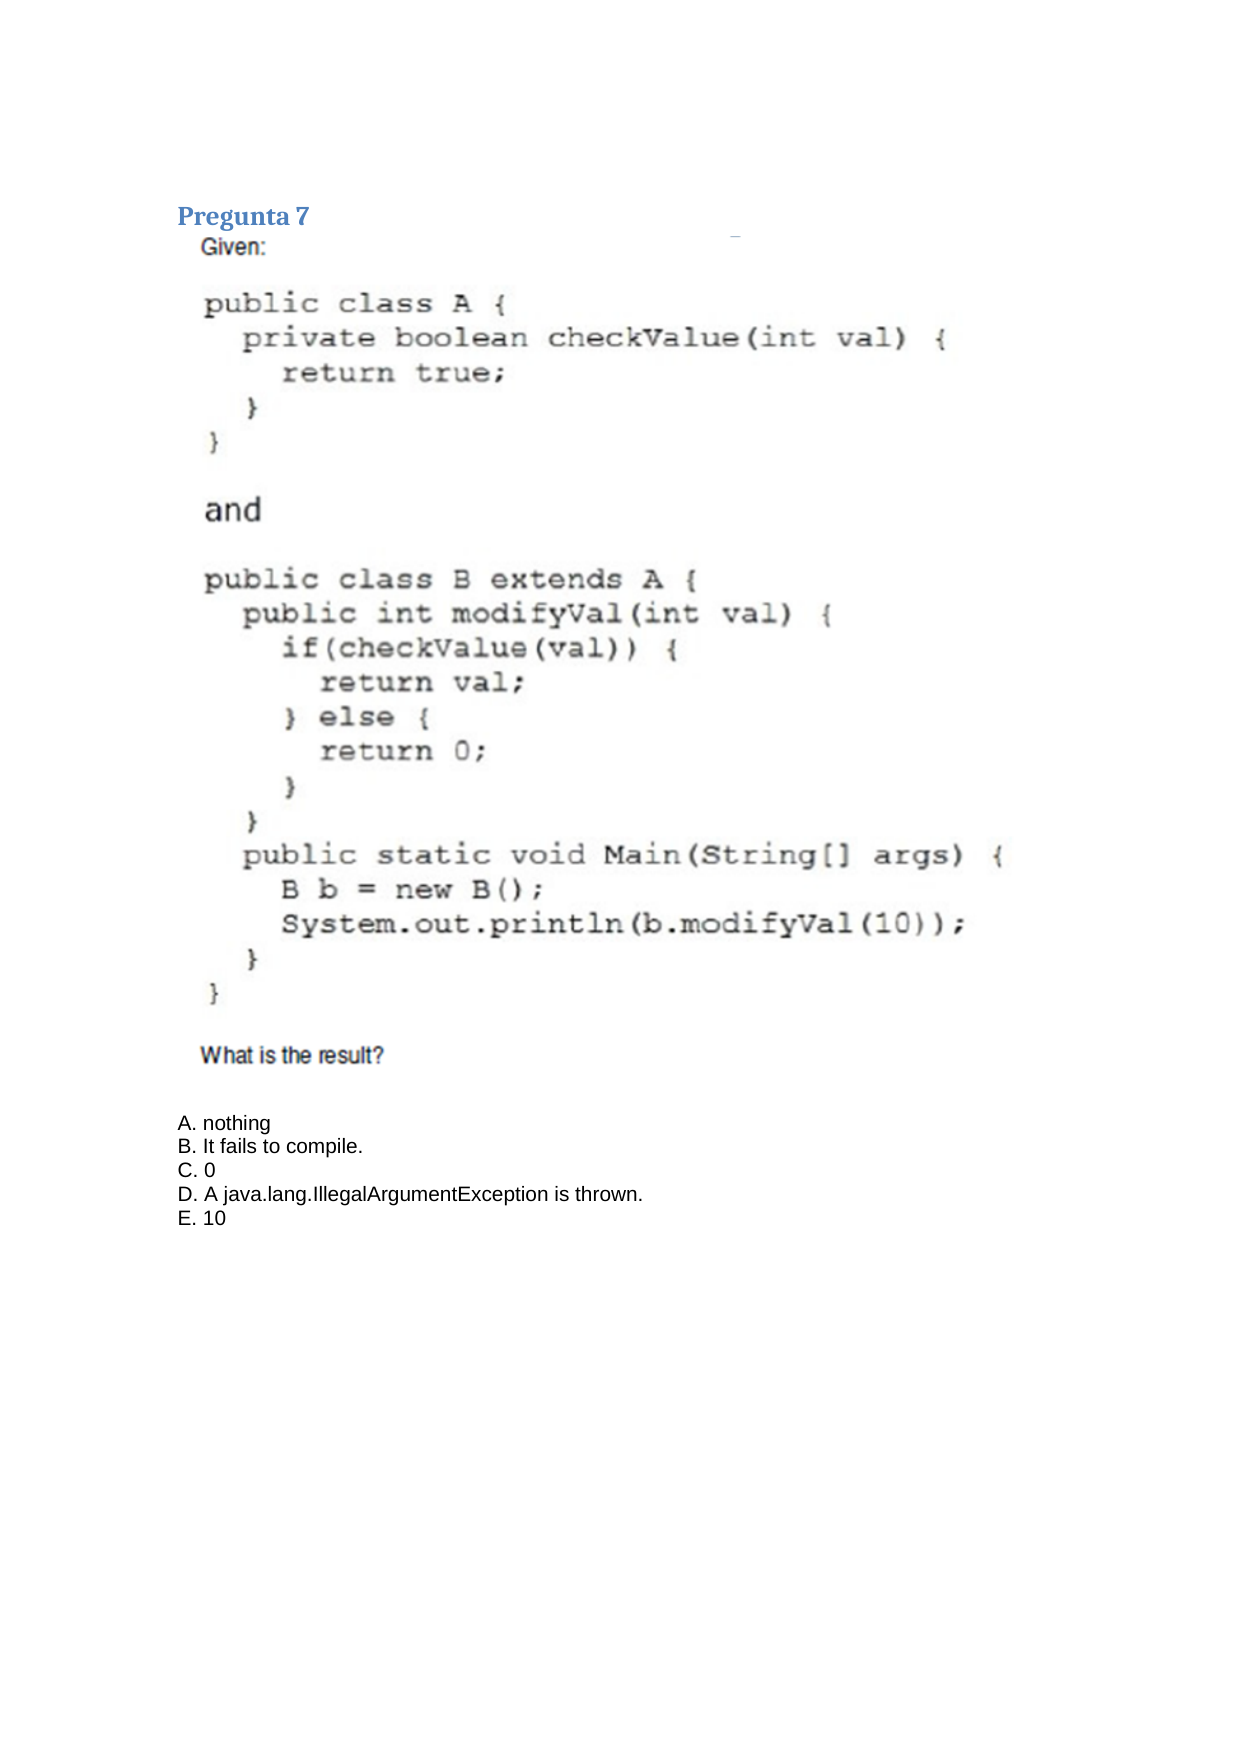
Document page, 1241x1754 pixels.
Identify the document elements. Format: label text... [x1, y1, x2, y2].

picture [177, 236, 1063, 1086]
text C. 0 [177, 1158, 1063, 1182]
text A. nothing [177, 1110, 1063, 1134]
text B. It fails to compile. [177, 1134, 1063, 1158]
text D. A java.lang.IllegalArgumentException is thrown. [177, 1182, 1063, 1206]
subtitle Pregunta 7 [177, 201, 1063, 232]
text E. 10 [177, 1206, 1063, 1230]
